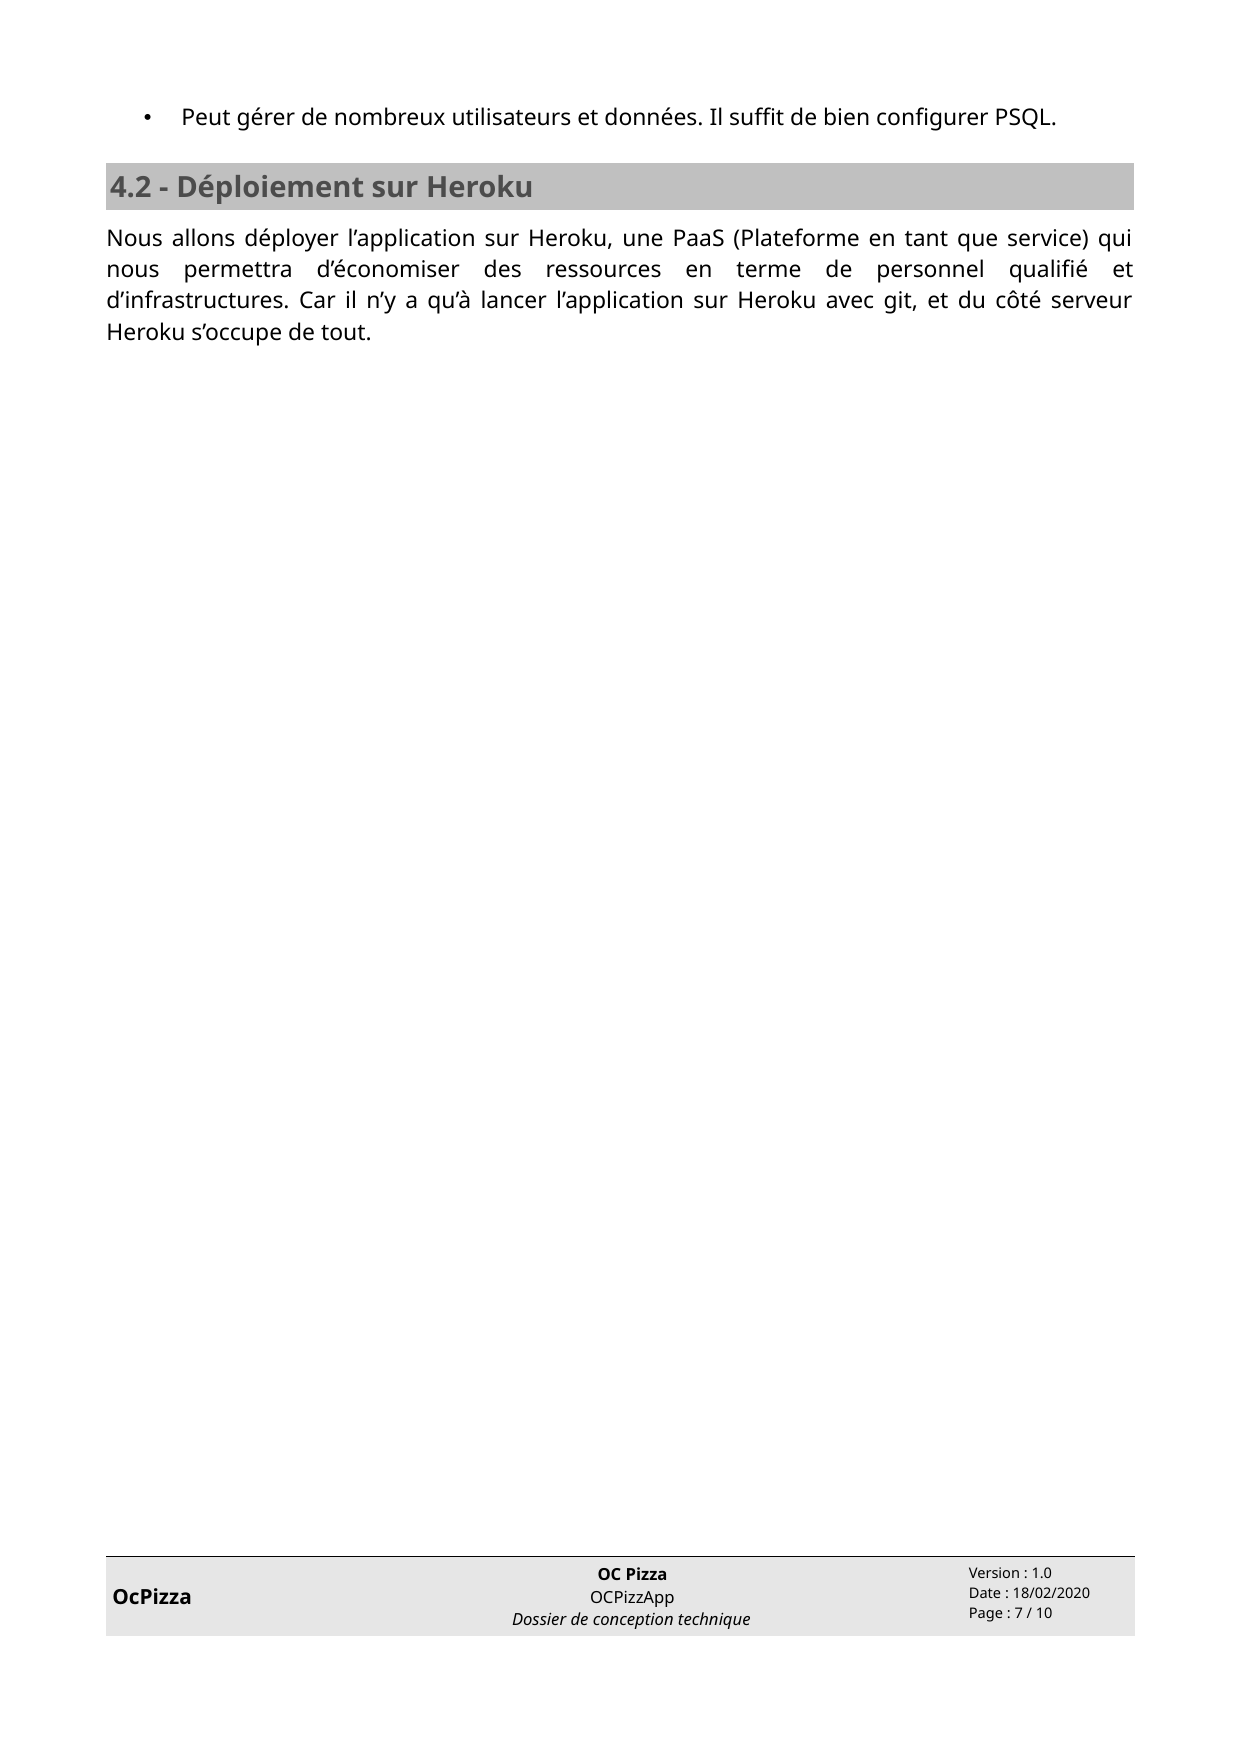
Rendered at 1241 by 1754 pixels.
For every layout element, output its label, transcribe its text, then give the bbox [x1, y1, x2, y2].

list Peut gérer de nombreux utilisateurs et données. Il suffit de bien configurer PSQL. [144, 100, 1134, 132]
subtitle Déploiement sur Heroku [107, 164, 1133, 209]
text Nous allons déployer l’application sur Heroku, une PaaS (Plateforme en tant que service) qui nous permettra d’économiser des ressources en terme de personnel qualifié et d’infrastructures. Car il n’y a qu’à lancer l’application sur Heroku avec git, et du côté serveur Heroku s’occupe de tout. [106, 222, 1134, 347]
